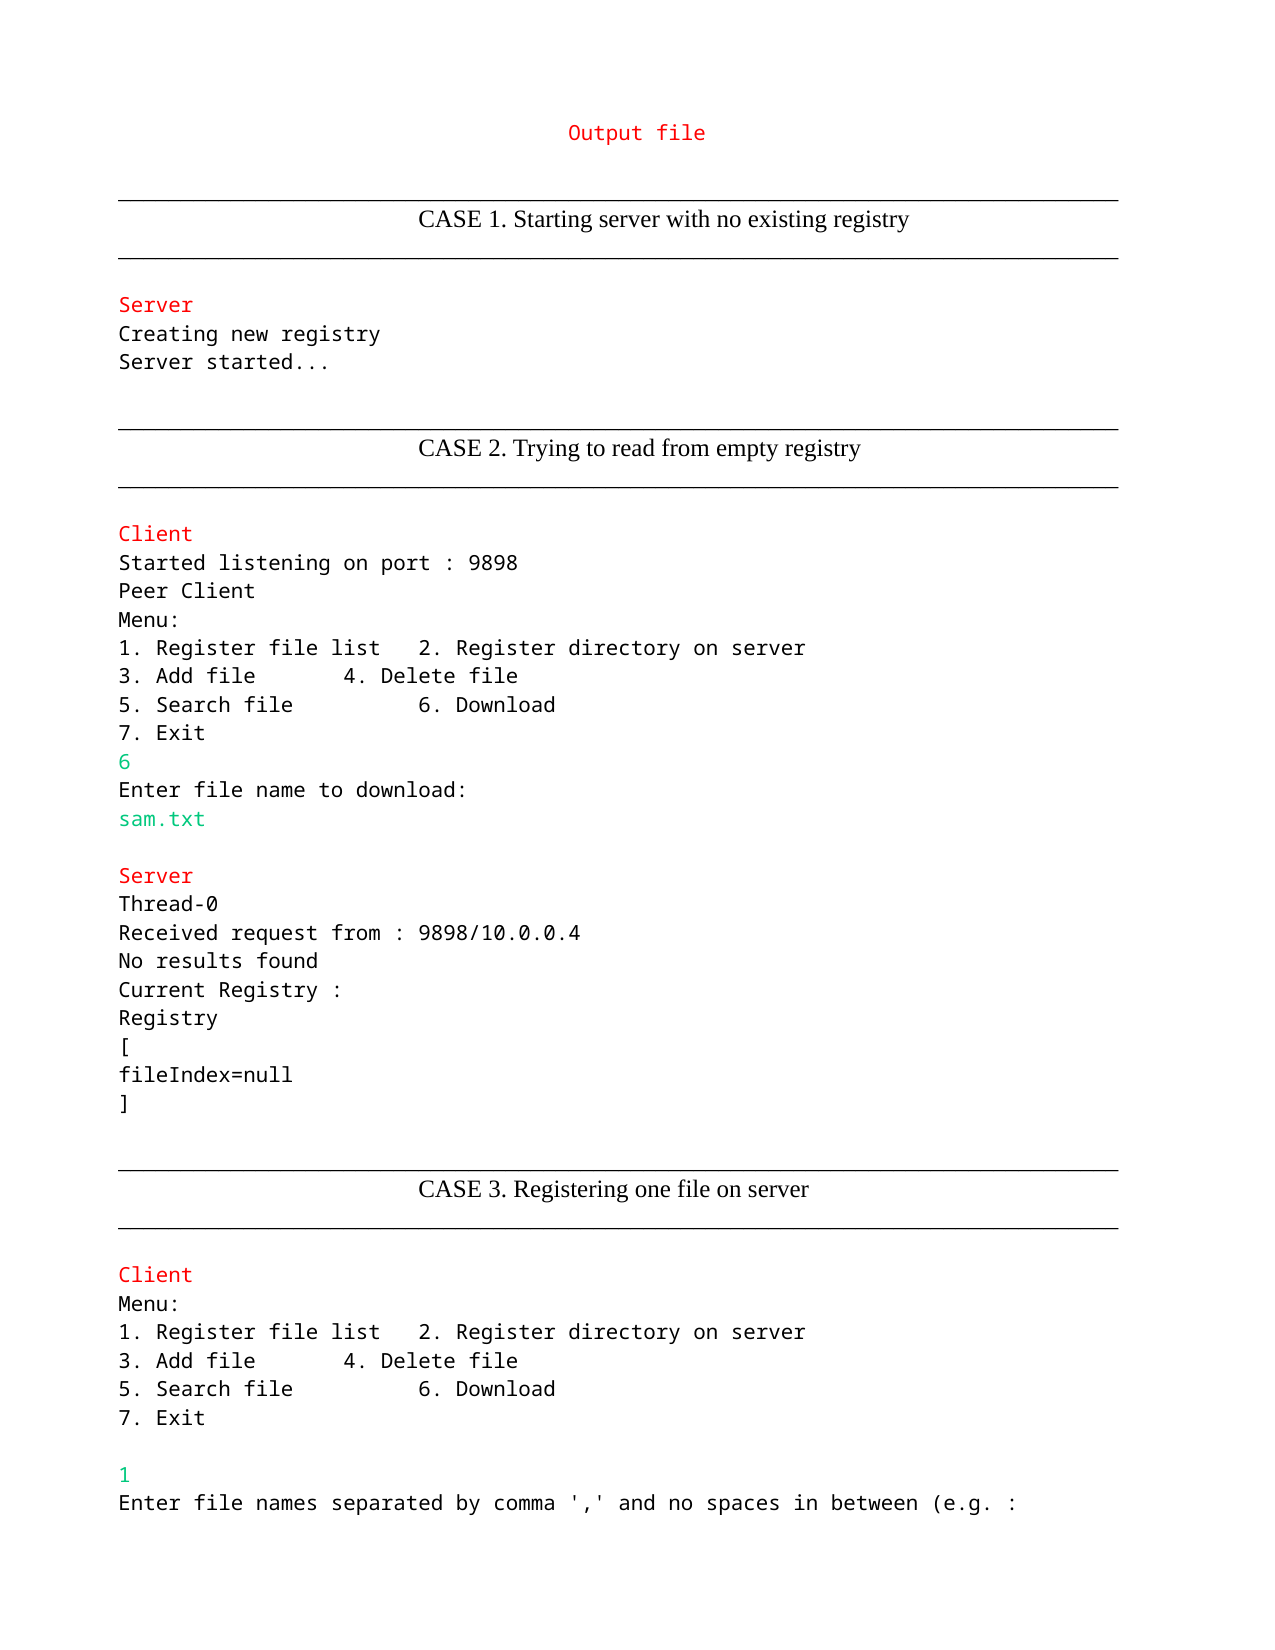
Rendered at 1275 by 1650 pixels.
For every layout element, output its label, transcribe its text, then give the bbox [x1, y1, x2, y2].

text ________________________________________________________________________________ [118, 404, 1157, 433]
text 1 [118, 1460, 1157, 1488]
text No results found [118, 946, 1157, 975]
text Registry [118, 1003, 1157, 1032]
text ] [118, 1088, 1157, 1117]
text 5. Search file 6. Download [118, 1374, 1157, 1403]
text 5. Search file 6. Download [118, 690, 1157, 718]
text Output file [118, 118, 1157, 147]
text ________________________________________________________________________________ [118, 462, 1157, 491]
text 7. Exit [118, 1403, 1157, 1431]
text 1. Register file list 2. Register directory on server [118, 633, 1157, 662]
text ________________________________________________________________________________ [118, 1146, 1157, 1174]
text 3. Add file 4. Delete file [118, 662, 1157, 690]
text 3. Add file 4. Delete file [118, 1346, 1157, 1374]
text Server started... [118, 347, 1157, 376]
text [ [118, 1032, 1157, 1060]
text Menu: [118, 1289, 1157, 1317]
text ________________________________________________________________________________ [118, 1203, 1157, 1232]
text sam.txt [118, 804, 1157, 832]
text fileIndex=null [118, 1060, 1157, 1088]
text 7. Exit [118, 718, 1157, 747]
text Server [118, 861, 1157, 889]
text Received request from : 9898/10.0.0.4 [118, 918, 1157, 946]
text Enter file name to download: [118, 775, 1157, 804]
text Thread-0 [118, 889, 1157, 918]
text 1. Register file list 2. Register directory on server [118, 1317, 1157, 1346]
text Creating new registry [118, 319, 1157, 347]
text Started listening on port : 9898 [118, 548, 1157, 576]
text Server [118, 290, 1157, 319]
text 6 [118, 747, 1157, 775]
text CASE 1. Starting server with no existing registry [118, 204, 1157, 233]
text Client [118, 1261, 1157, 1289]
text Peer Client [118, 576, 1157, 605]
text ________________________________________________________________________________ [118, 233, 1157, 262]
text Menu: [118, 605, 1157, 633]
text Current Registry : [118, 975, 1157, 1003]
text Enter file names separated by comma ',' and no spaces in between (e.g. : [118, 1488, 1157, 1517]
text CASE 2. Trying to read from empty registry [118, 433, 1157, 462]
text ________________________________________________________________________________ [118, 175, 1157, 204]
text CASE 3. Registering one file on server [118, 1174, 1157, 1203]
text Client [118, 519, 1157, 548]
